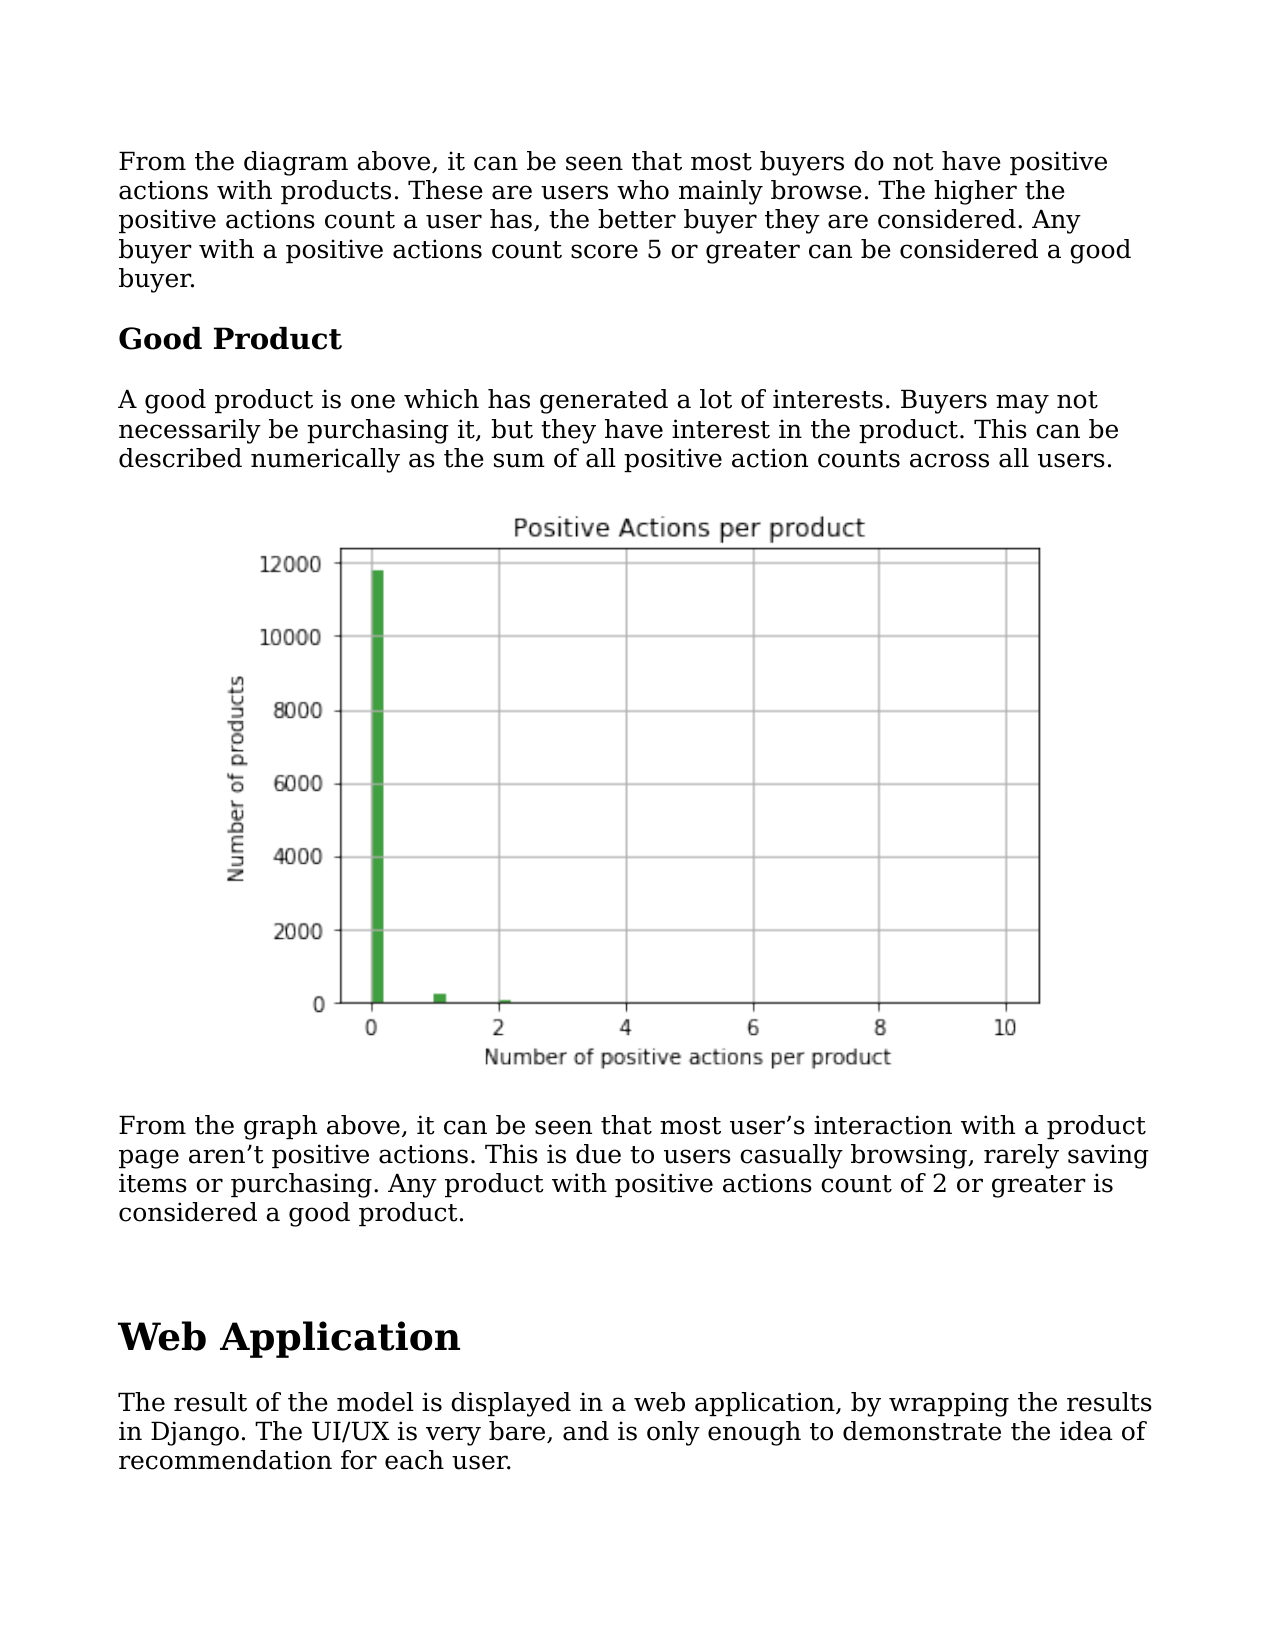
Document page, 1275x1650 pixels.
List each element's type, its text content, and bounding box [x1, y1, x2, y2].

text The result of the model is displayed in a web application, by wrapping the results in Django. The UI/UX is very bare, and is only enough to demonstrate the idea of recommendation for each user. [118, 1388, 1157, 1476]
picture [215, 502, 1060, 1082]
text Good Product [118, 322, 1157, 357]
text From the diagram above, it can be seen that most buyers do not have positive actions with products. These are users who mainly browse. The higher the positive actions count a user has, the better buyer they are considered. Any buyer with a positive actions count score 5 or greater can be considered a good buyer. [118, 147, 1157, 293]
text A good product is one which has generated a lot of interests. Buyers may not necessarily be purchasing it, but they have interest in the product. This can be described numerically as the sum of all positive action counts across all users. [118, 386, 1157, 473]
text Web Application [118, 1315, 1157, 1359]
text From the graph above, it can be seen that most user’s interaction with a product page aren’t positive actions. This is due to users casually browsing, rarely saving items or purchasing. Any product with positive actions count of 2 or greater is considered a good product. [118, 502, 1157, 1227]
